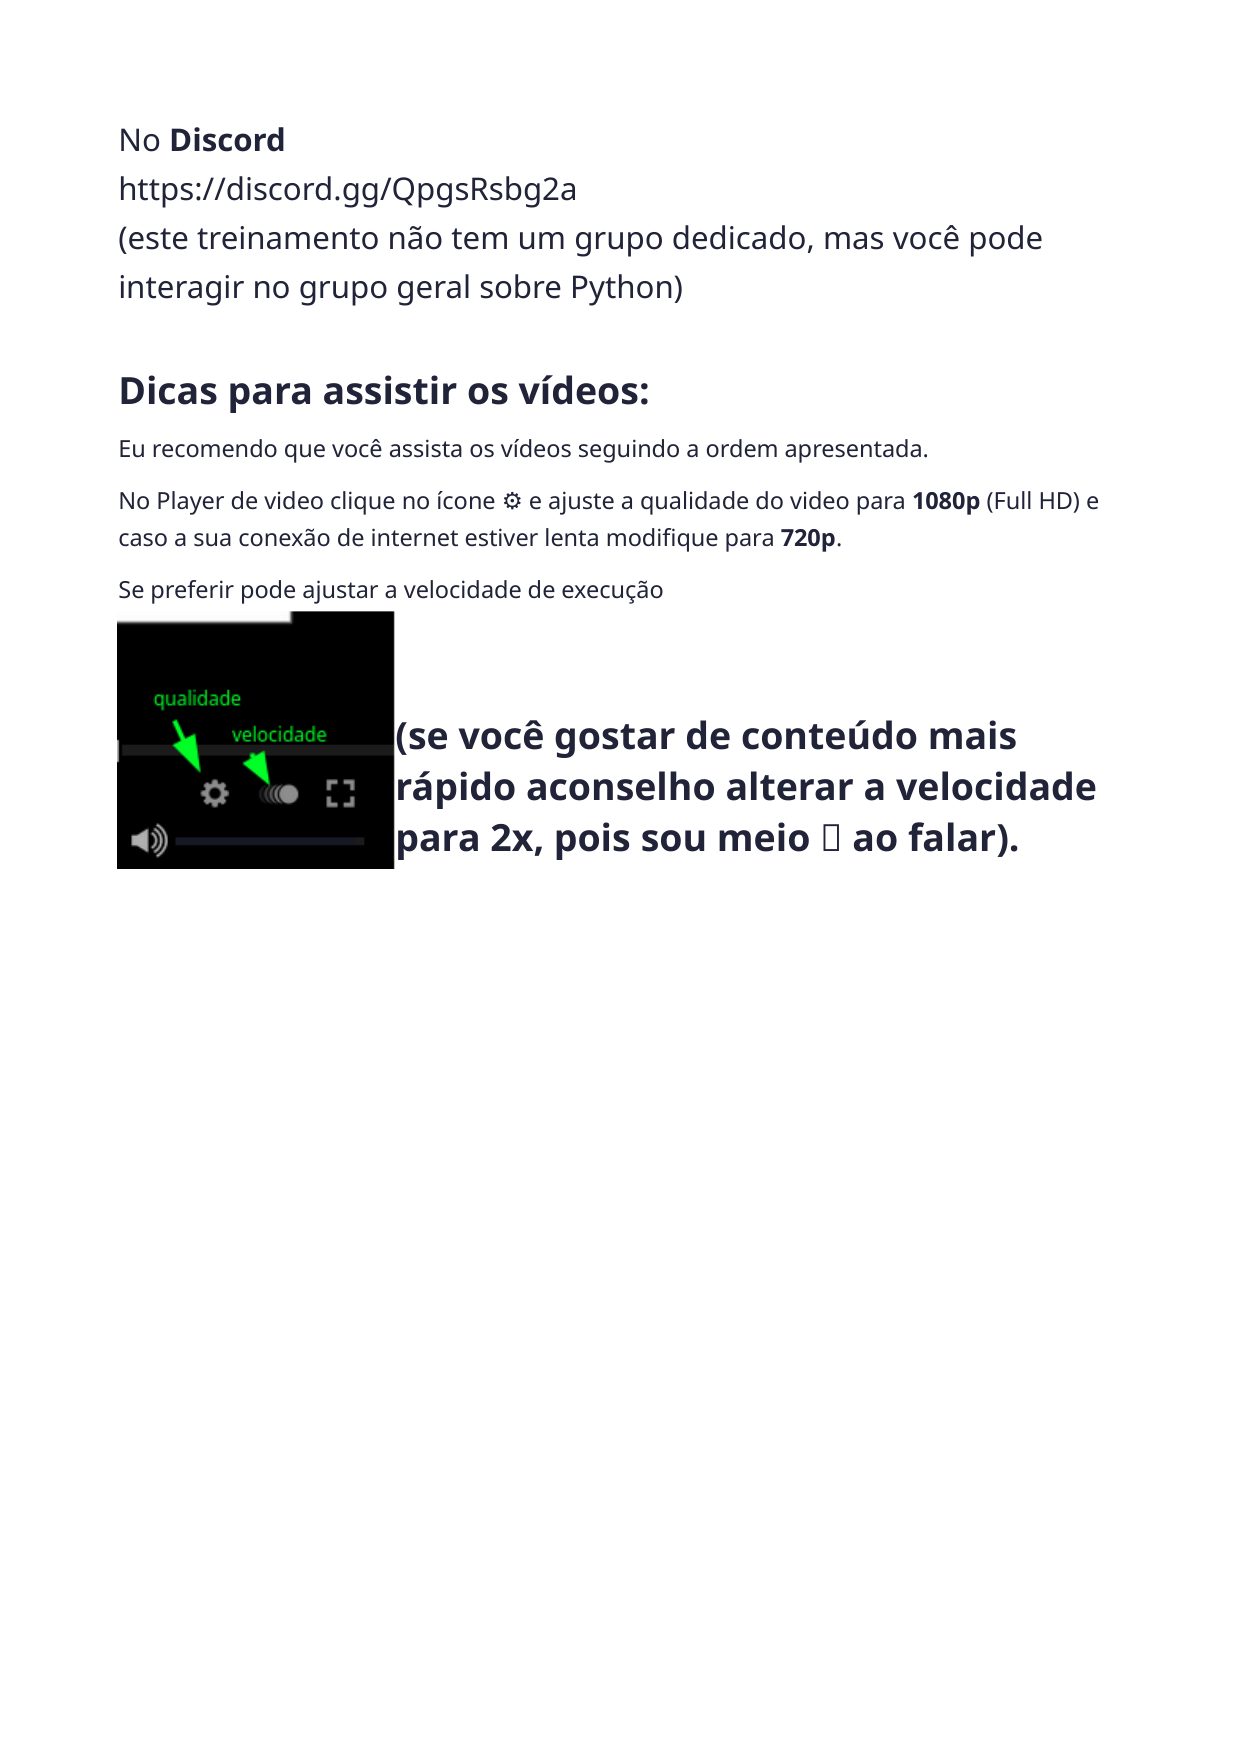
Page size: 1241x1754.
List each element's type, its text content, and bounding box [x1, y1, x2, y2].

subtitle (se você gostar de conteúdo mais rápido aconselho alterar a velocidade para 2x, pois sou meio 🐢 ao falar). [396, 709, 1122, 862]
subtitle Dicas para assistir os vídeos: [118, 364, 1122, 415]
text Eu recomendo que você assista os vídeos seguindo a ordem apresentada. [118, 432, 1122, 464]
text No Discord https://discord.gg/QpgsRsbg2a (este treinamento não tem um grupo dedicado, mas você pode interagir no grupo geral sobre Python) [118, 118, 1122, 308]
picture [117, 610, 396, 869]
text Se preferir pode ajustar a velocidade de execução [118, 574, 1122, 606]
text No Player de video clique no ícone ⚙ e ajuste a qualidade do video para 1080p (Full HD) e caso a sua conexão de internet estiver lenta modifique para 720p. [118, 484, 1122, 553]
